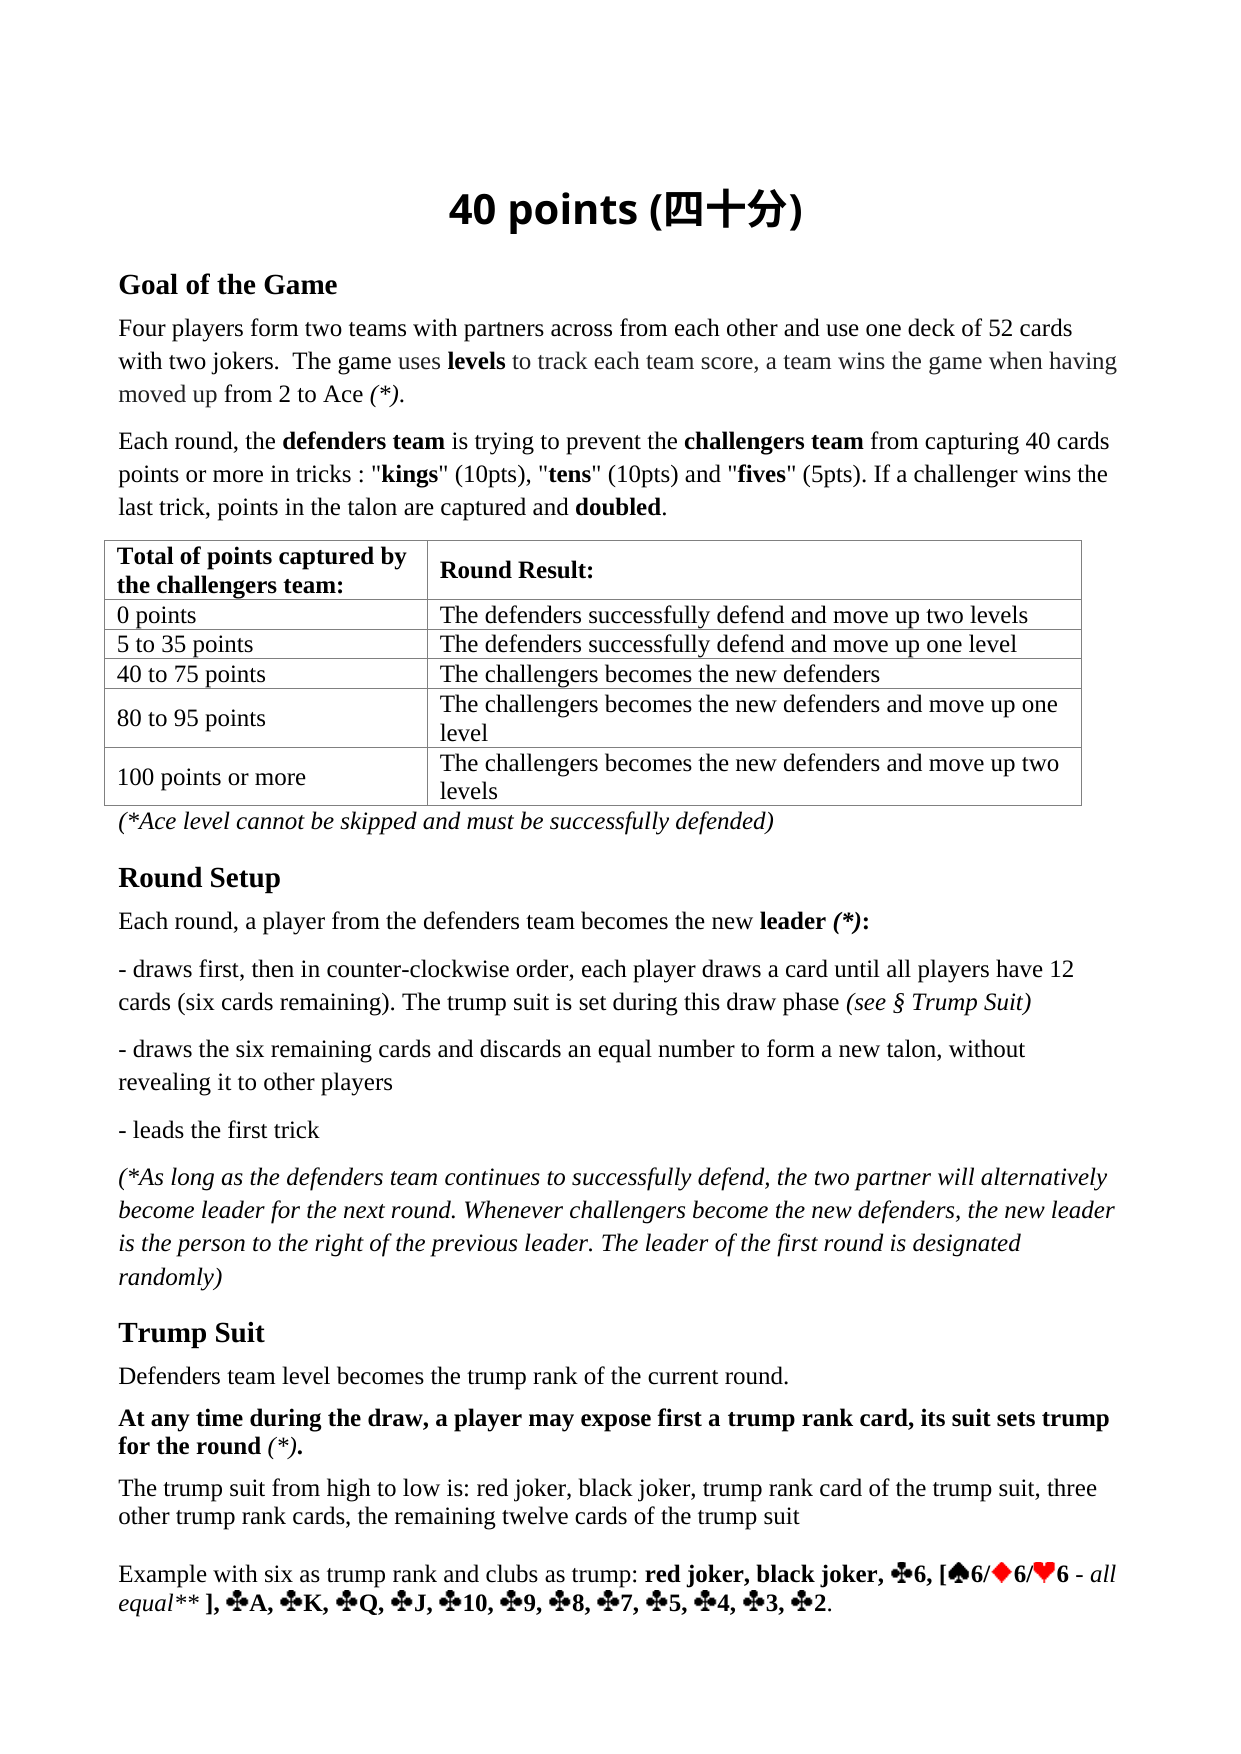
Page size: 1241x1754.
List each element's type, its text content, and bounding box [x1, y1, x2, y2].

subtitle Round Setup [118, 860, 1122, 893]
picture [390, 1590, 414, 1611]
text Each round, the defenders team is trying to prevent the challengers team from capturing 40 cards points or more in tricks : "kings" (10pts), "tens" (10pts) and "fives" (5pts). If a challenger wins the last trick, points in the talon are captured and doubled. [118, 426, 1122, 521]
text (*Ace level cannot be skipped and must be successfully defended) [118, 806, 1122, 835]
picture [500, 1590, 524, 1611]
table_cell The defenders successfully defend and move up one level [428, 630, 1081, 658]
text At any time during the draw, a player may expose first a trump rank card, its suit sets trump for the round (*). [118, 1403, 1122, 1460]
picture [990, 1562, 1014, 1583]
text Defenders team level becomes the trump rank of the current round. [118, 1361, 1122, 1390]
picture [438, 1590, 463, 1611]
subtitle Trump Suit [118, 1315, 1122, 1349]
text (*As long as the defenders team continues to successfully defend, the two partner will alternatively become leader for the next round. Whenever challengers become the new defenders, the new leader is the person to the right of the previous leader. The leader of the first round is designated randomly) [118, 1162, 1122, 1290]
text Example with six as trump rank and clubs as trump: red joker, black joker, 6, [6/6/6 - all equal** ], A, K, Q, J, 10, 9, 8, 7, 5, 4, 3, 2. [118, 1559, 1122, 1616]
picture [225, 1590, 250, 1611]
text Four players form two teams with partners across from each other and use one deck of 52 cards with two jokers. The game uses levels to track each team score, a team wins the game when having moved up from 2 to Ace (*). [118, 313, 1122, 408]
picture [947, 1562, 971, 1583]
table_cell The challengers becomes the new defenders and move up two levels [428, 748, 1081, 805]
table_header Total of points captured by the challengers team: [105, 541, 427, 599]
text - draws the six remaining cards and discards an equal number to form a new talon, without revealing it to other players [118, 1034, 1122, 1096]
text Each round, a player from the defenders team becomes the new leader (*): [118, 906, 1122, 935]
table_cell The challengers becomes the new defenders and move up one level [428, 689, 1081, 747]
picture [693, 1590, 718, 1611]
table_cell 40 to 75 points [105, 659, 427, 688]
picture [645, 1590, 669, 1611]
picture [890, 1562, 914, 1583]
table_cell 100 points or more [105, 748, 427, 805]
picture [596, 1590, 621, 1611]
picture [790, 1590, 814, 1611]
table_cell The defenders successfully defend and move up two levels [428, 600, 1081, 628]
text - draws first, then in counter-clockwise order, each player draws a card until all players have 12 cards (six cards remaining). The trump suit is set during this draw phase (see § Trump Suit) [118, 954, 1122, 1015]
subtitle Goal of the Game [118, 267, 1122, 300]
picture [548, 1590, 572, 1611]
table_cell 80 to 95 points [105, 689, 427, 747]
table_cell The challengers becomes the new defenders [428, 659, 1081, 688]
table_header Round Result: [428, 541, 1081, 599]
text 40 points (四十分) [118, 176, 1122, 237]
picture [335, 1590, 359, 1611]
picture [1032, 1562, 1057, 1583]
table_cell 0 points [105, 600, 427, 628]
picture [279, 1590, 304, 1611]
table_cell 5 to 35 points [105, 630, 427, 658]
text The trump suit from high to low is: red joker, black joker, trump rank card of the trump suit, three other trump rank cards, the remaining twelve cards of the trump suit [118, 1473, 1122, 1530]
picture [742, 1590, 766, 1611]
text - leads the first trick [118, 1115, 1122, 1144]
